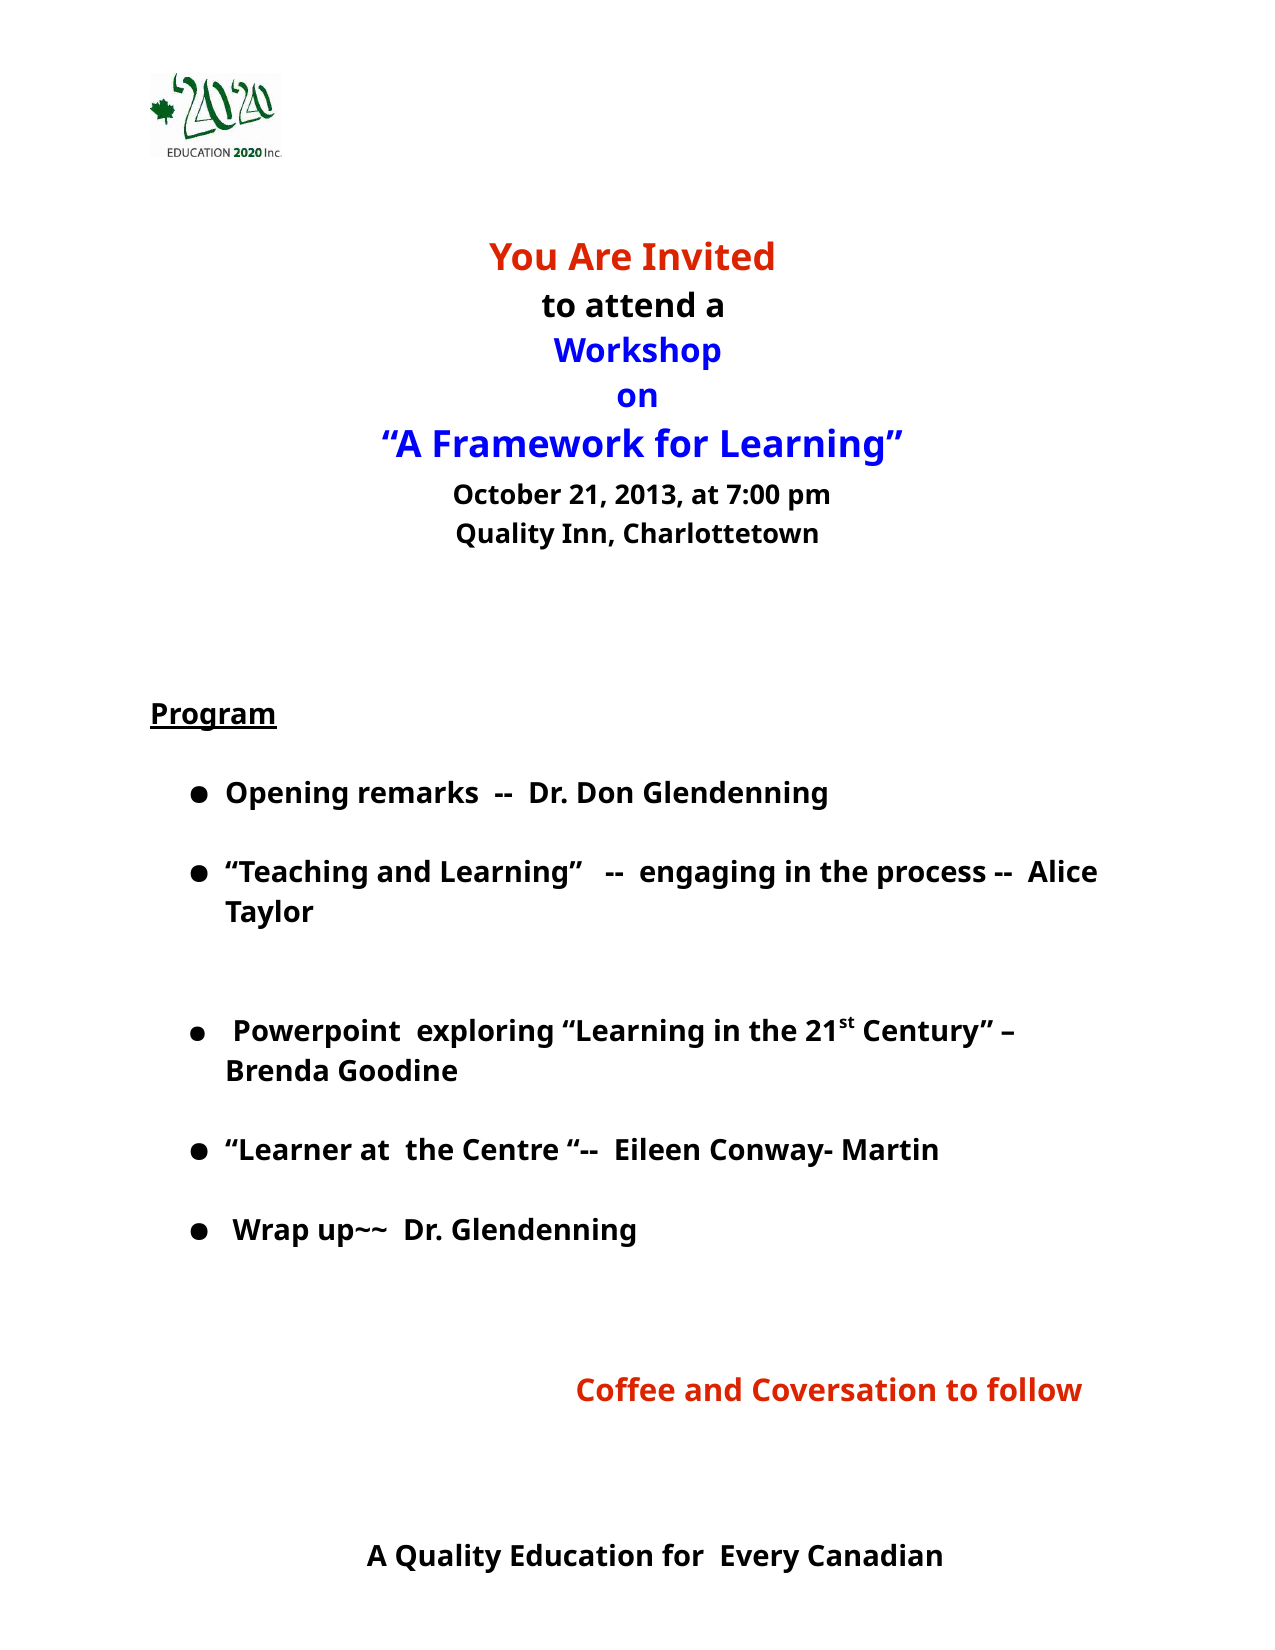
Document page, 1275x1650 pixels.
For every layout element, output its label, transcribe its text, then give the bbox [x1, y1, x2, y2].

text on [150, 372, 1125, 418]
list Wrap up~~ Dr. Glendenning [187, 1209, 1125, 1248]
text Quality Inn, Charlottetown [150, 514, 1125, 551]
list Opening remarks -- Dr. Don Glendenning [187, 772, 1125, 812]
text “A Framework for Learning” [150, 418, 1125, 469]
text October 21, 2013, at 7:00 pm [150, 469, 1125, 514]
text Program [150, 693, 1125, 733]
list “Teaching and Learning” -- engaging in the process -- Alice Taylor [187, 852, 1125, 931]
text to attend a [150, 281, 1125, 327]
list Powerpoint exploring “Learning in the 21st Century” – Brenda Goodine [187, 1010, 1125, 1090]
text Workshop [150, 327, 1125, 372]
text Coffee and Coversation to follow [150, 1368, 1125, 1410]
text You Are Invited [150, 230, 1125, 281]
list “Learner at the Centre “-- Eileen Conway- Martin [187, 1129, 1125, 1169]
